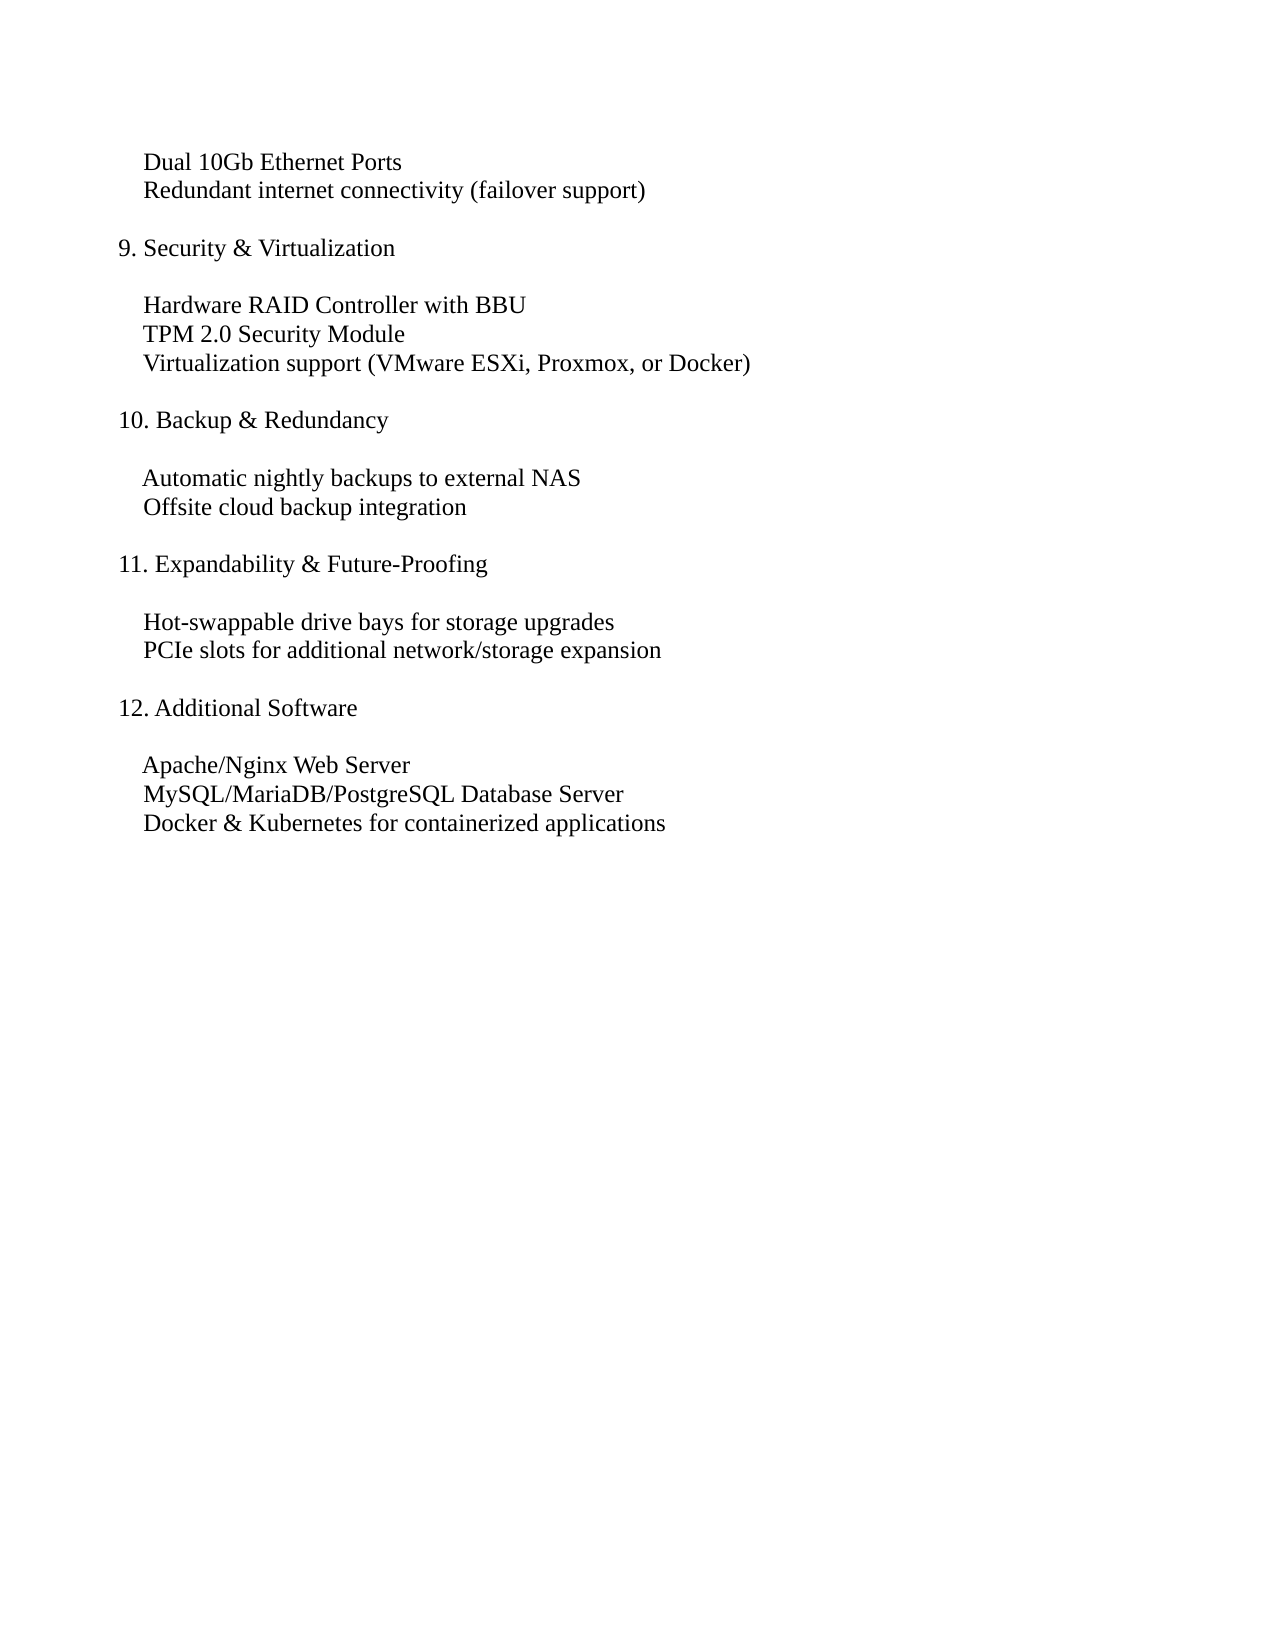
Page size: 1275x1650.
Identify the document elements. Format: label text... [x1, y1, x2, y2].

text Hardware RAID Controller with BBU [118, 291, 1157, 319]
text 11. Expandability & Future-Proofing [118, 549, 1157, 578]
text Automatic nightly backups to external NAS [118, 463, 1157, 492]
text 9. Security & Virtualization [118, 233, 1157, 262]
text TPM 2.0 Security Module [118, 319, 1157, 348]
text 12. Additional Software [118, 693, 1157, 722]
text MySQL/MariaDB/PostgreSQL Database Server [118, 779, 1157, 808]
text Apache/Nginx Web Server [118, 751, 1157, 779]
text Docker & Kubernetes for containerized applications [118, 808, 1157, 837]
text Redundant internet connectivity (failover support) [118, 176, 1157, 204]
text 10. Backup & Redundancy [118, 406, 1157, 434]
text Offsite cloud backup integration [118, 492, 1157, 521]
text Hot-swappable drive bays for storage upgrades [118, 607, 1157, 636]
text Virtualization support (VMware ESXi, Proxmox, or Docker) [118, 348, 1157, 377]
text Dual 10Gb Ethernet Ports [118, 147, 1157, 176]
text PCIe slots for additional network/storage expansion [118, 636, 1157, 664]
